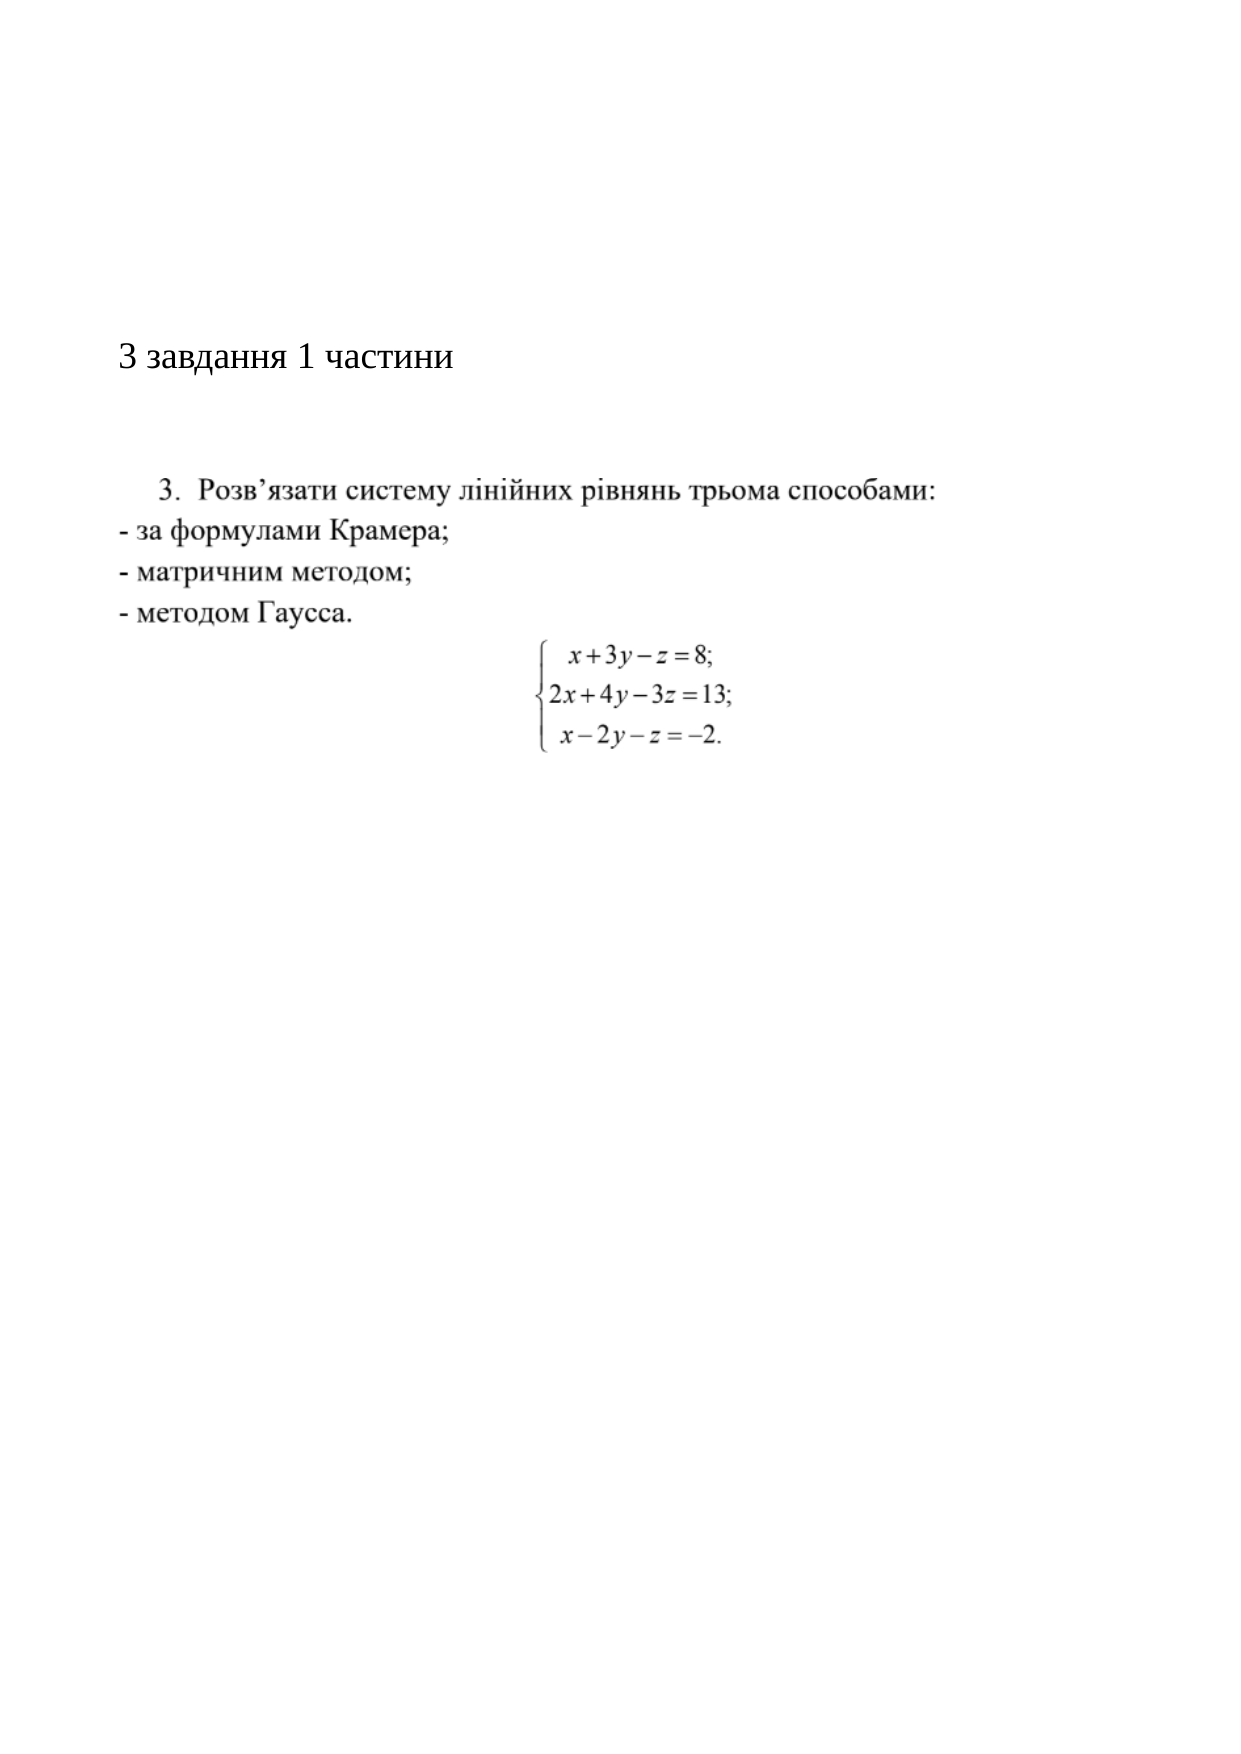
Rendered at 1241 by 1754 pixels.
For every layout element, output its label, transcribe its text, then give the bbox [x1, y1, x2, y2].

picture [90, 478, 1095, 774]
text 3 завдання 1 частини [118, 334, 1122, 377]
